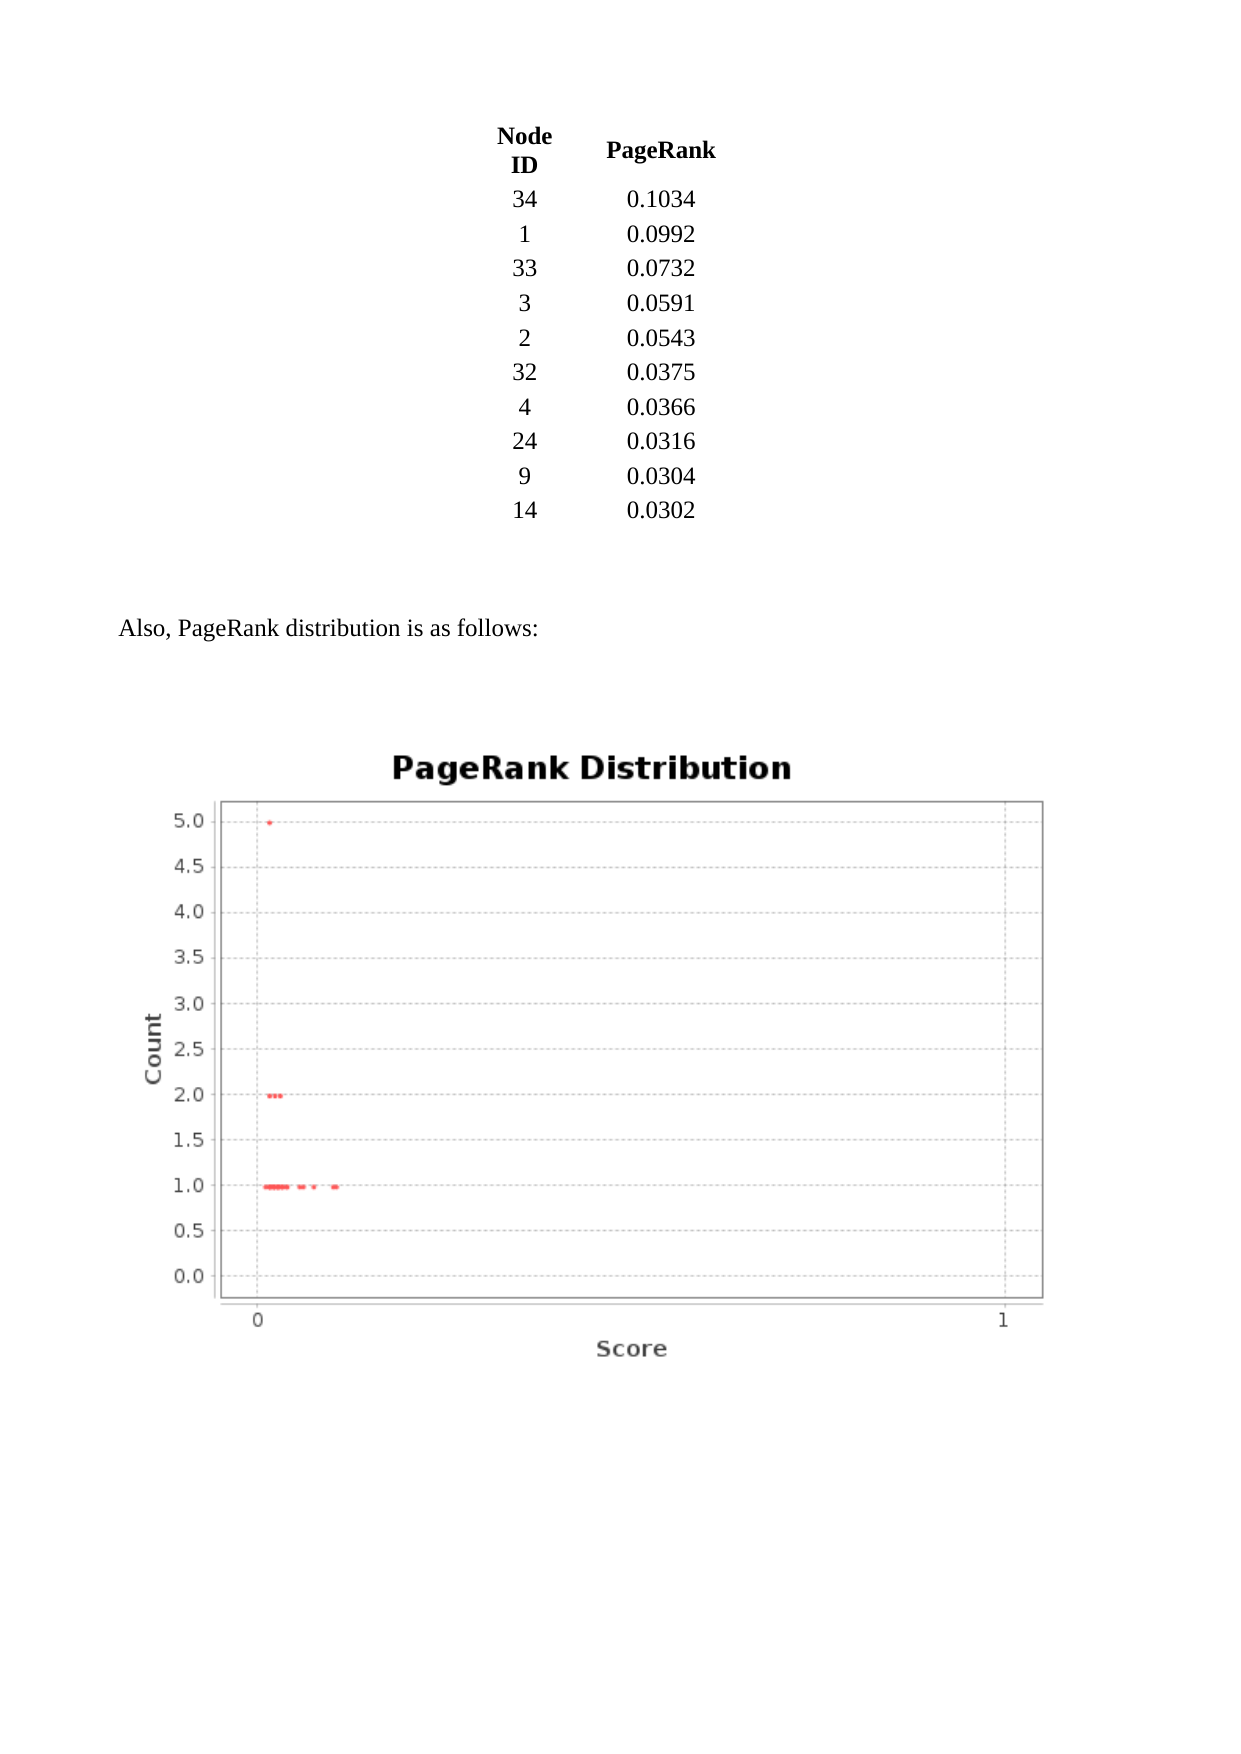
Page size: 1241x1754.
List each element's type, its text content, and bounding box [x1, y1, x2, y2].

table_cell 1 [484, 216, 565, 251]
table_cell 0.0732 [565, 251, 757, 285]
table_cell 33 [484, 251, 565, 285]
table_cell 2 [484, 320, 565, 354]
table_cell 0.0304 [565, 458, 757, 493]
table_cell 3 [484, 285, 565, 320]
table_cell 0.0302 [565, 493, 757, 527]
table_cell 34 [484, 181, 565, 216]
table_cell 4 [484, 389, 565, 423]
table_cell 24 [484, 424, 565, 458]
picture [122, 748, 1060, 1374]
table_header Node ID [484, 118, 565, 181]
table_cell 0.0316 [565, 424, 757, 458]
table_cell 0.0366 [565, 389, 757, 423]
text Also, PageRank distribution is as follows: [118, 613, 1122, 642]
table_cell 0.0591 [565, 285, 757, 320]
table_cell 9 [484, 458, 565, 493]
table_header PageRank [565, 118, 757, 181]
table_cell 0.1034 [565, 181, 757, 216]
table_cell 0.0543 [565, 320, 757, 354]
table_cell 0.0375 [565, 354, 757, 389]
table_cell 32 [484, 354, 565, 389]
table_cell 14 [484, 493, 565, 527]
table_cell 0.0992 [565, 216, 757, 251]
